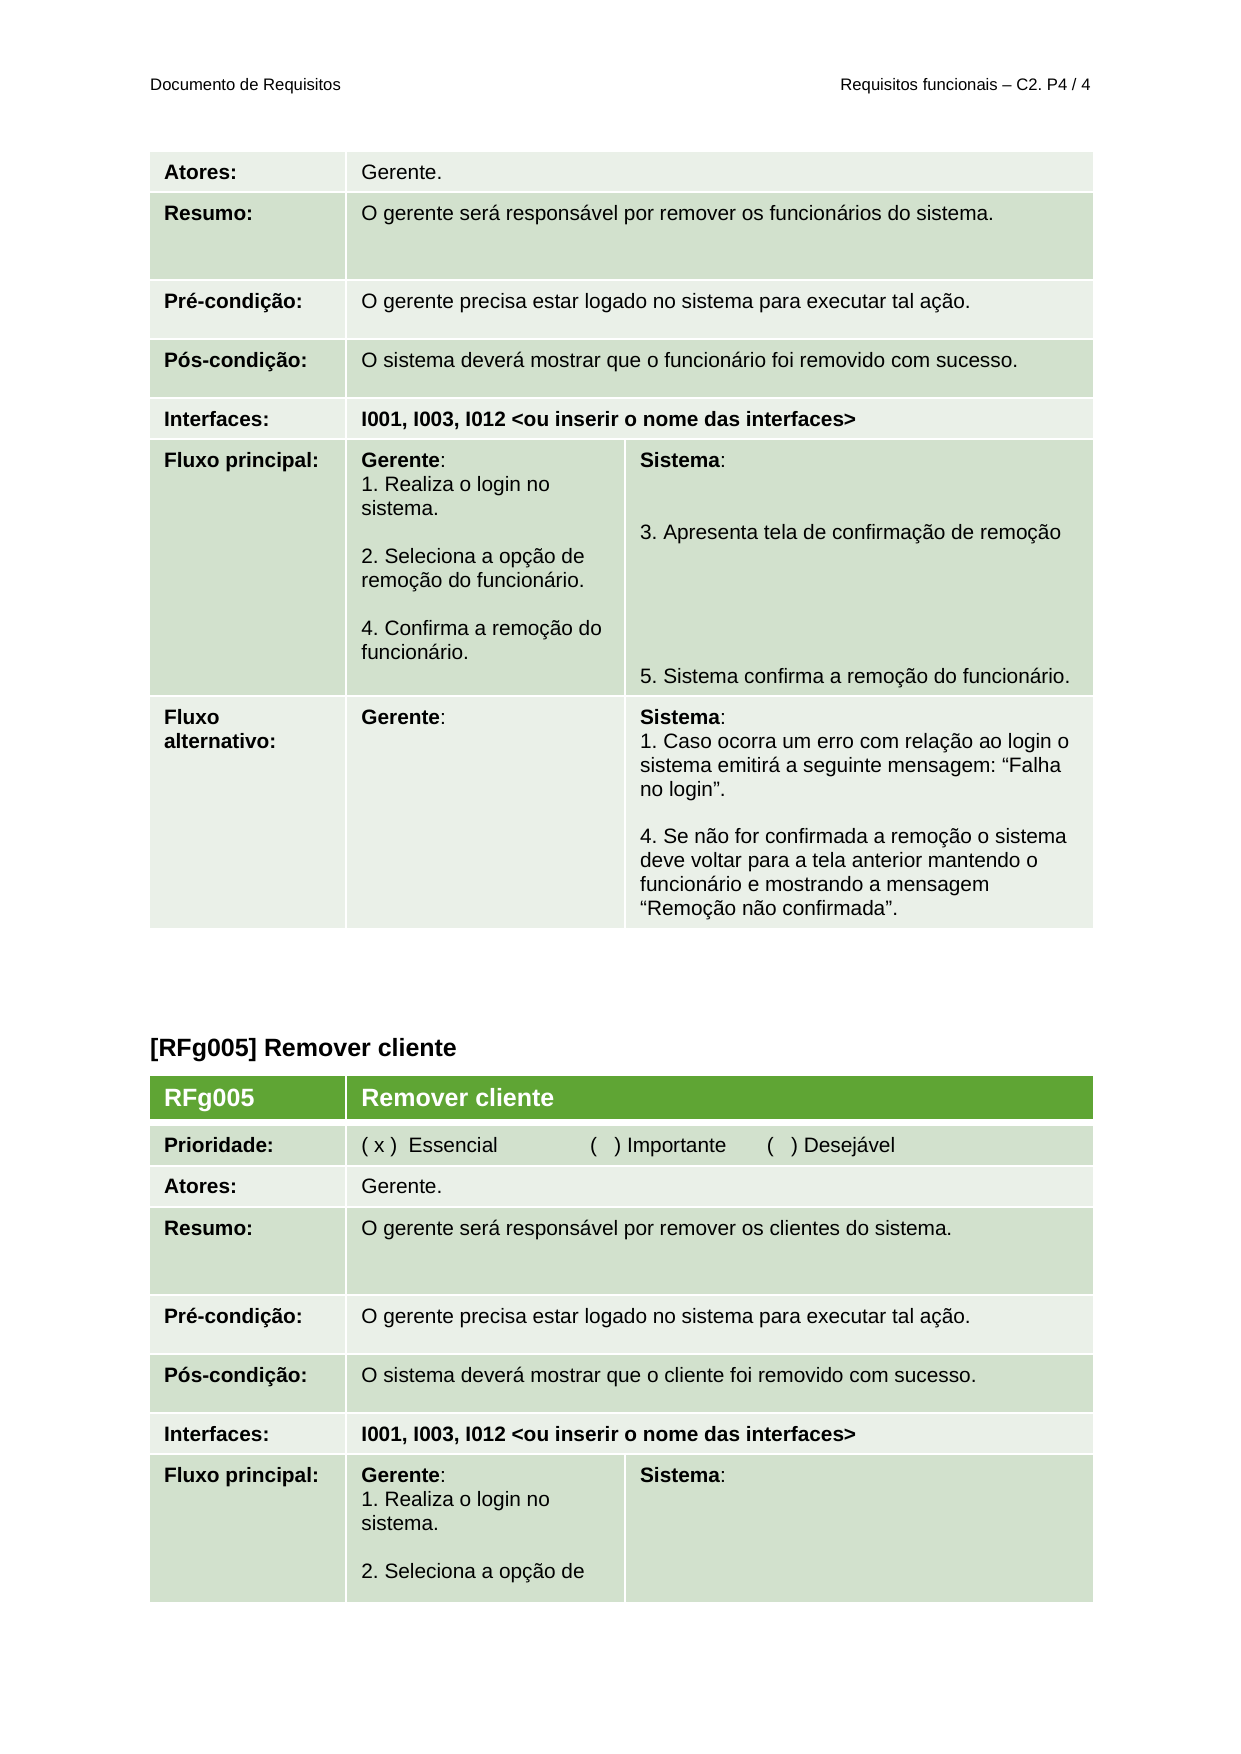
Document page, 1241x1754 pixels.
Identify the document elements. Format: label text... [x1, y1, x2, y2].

table_cell Pós-condição: [150, 340, 345, 397]
table_cell Interfaces: [150, 399, 345, 438]
table_cell Interfaces: [150, 1414, 345, 1453]
table_cell Atores: [150, 152, 345, 191]
table_cell Sistema: 1. Caso ocorra um erro com relação ao login o sistema emitirá a seguinte mensagem: “Falha no login”. 4. Se não for confirmada a remoção o sistema deve voltar para a tela anterior mantendo o funcionário e mostrando a mensagem “Remoção não confirmada”. [626, 697, 1093, 928]
table_cell Gerente. [347, 1167, 1093, 1206]
table_header RFg005 [150, 1076, 345, 1119]
table_cell Gerente: 1. Realiza o login no sistema. 2. Seleciona a opção de [347, 1455, 624, 1602]
table_cell O gerente será responsável por remover os clientes do sistema. [347, 1208, 1093, 1294]
table_cell O gerente será responsável por remover os funcionários do sistema. [347, 193, 1093, 279]
table_cell Prioridade: [150, 1126, 345, 1165]
table_header Remover cliente [347, 1076, 1093, 1119]
table_cell ( x ) Essencial ( ) Importante ( ) Desejável [347, 1126, 1093, 1165]
table_cell Fluxo alternativo: [150, 697, 345, 928]
table_cell O sistema deverá mostrar que o cliente foi removido com sucesso. [347, 1355, 1093, 1412]
table_cell Fluxo principal: [150, 440, 345, 695]
table_cell Atores: [150, 1167, 345, 1206]
table_cell Sistema: 3. Apresenta tela de confirmação de remoção 5. Sistema confirma a remoção do funcionário. [626, 440, 1093, 695]
table_cell Pré-condição: [150, 1296, 345, 1353]
table_cell O gerente precisa estar logado no sistema para executar tal ação. [347, 1296, 1093, 1353]
table_cell Gerente: [347, 697, 624, 928]
table_cell Resumo: [150, 193, 345, 279]
table_cell Resumo: [150, 1208, 345, 1294]
table_cell Fluxo principal: [150, 1455, 345, 1602]
table_cell O sistema deverá mostrar que o funcionário foi removido com sucesso. [347, 340, 1093, 397]
table_cell I001, I003, I012 <ou inserir o nome das interfaces> [347, 399, 1093, 438]
table_cell Gerente: 1. Realiza o login no sistema. 2. Seleciona a opção de remoção do funcionário. 4. Confirma a remoção do funcionário. [347, 440, 624, 695]
table_cell Gerente. [347, 152, 1093, 191]
table_cell Pré-condição: [150, 281, 345, 338]
table_cell I001, I003, I012 <ou inserir o nome das interfaces> [347, 1414, 1093, 1453]
table_cell O gerente precisa estar logado no sistema para executar tal ação. [347, 281, 1093, 338]
list [RFg005] Remover cliente [150, 1032, 1090, 1061]
table_cell Pós-condição: [150, 1355, 345, 1412]
table_cell Sistema: [626, 1455, 1093, 1602]
